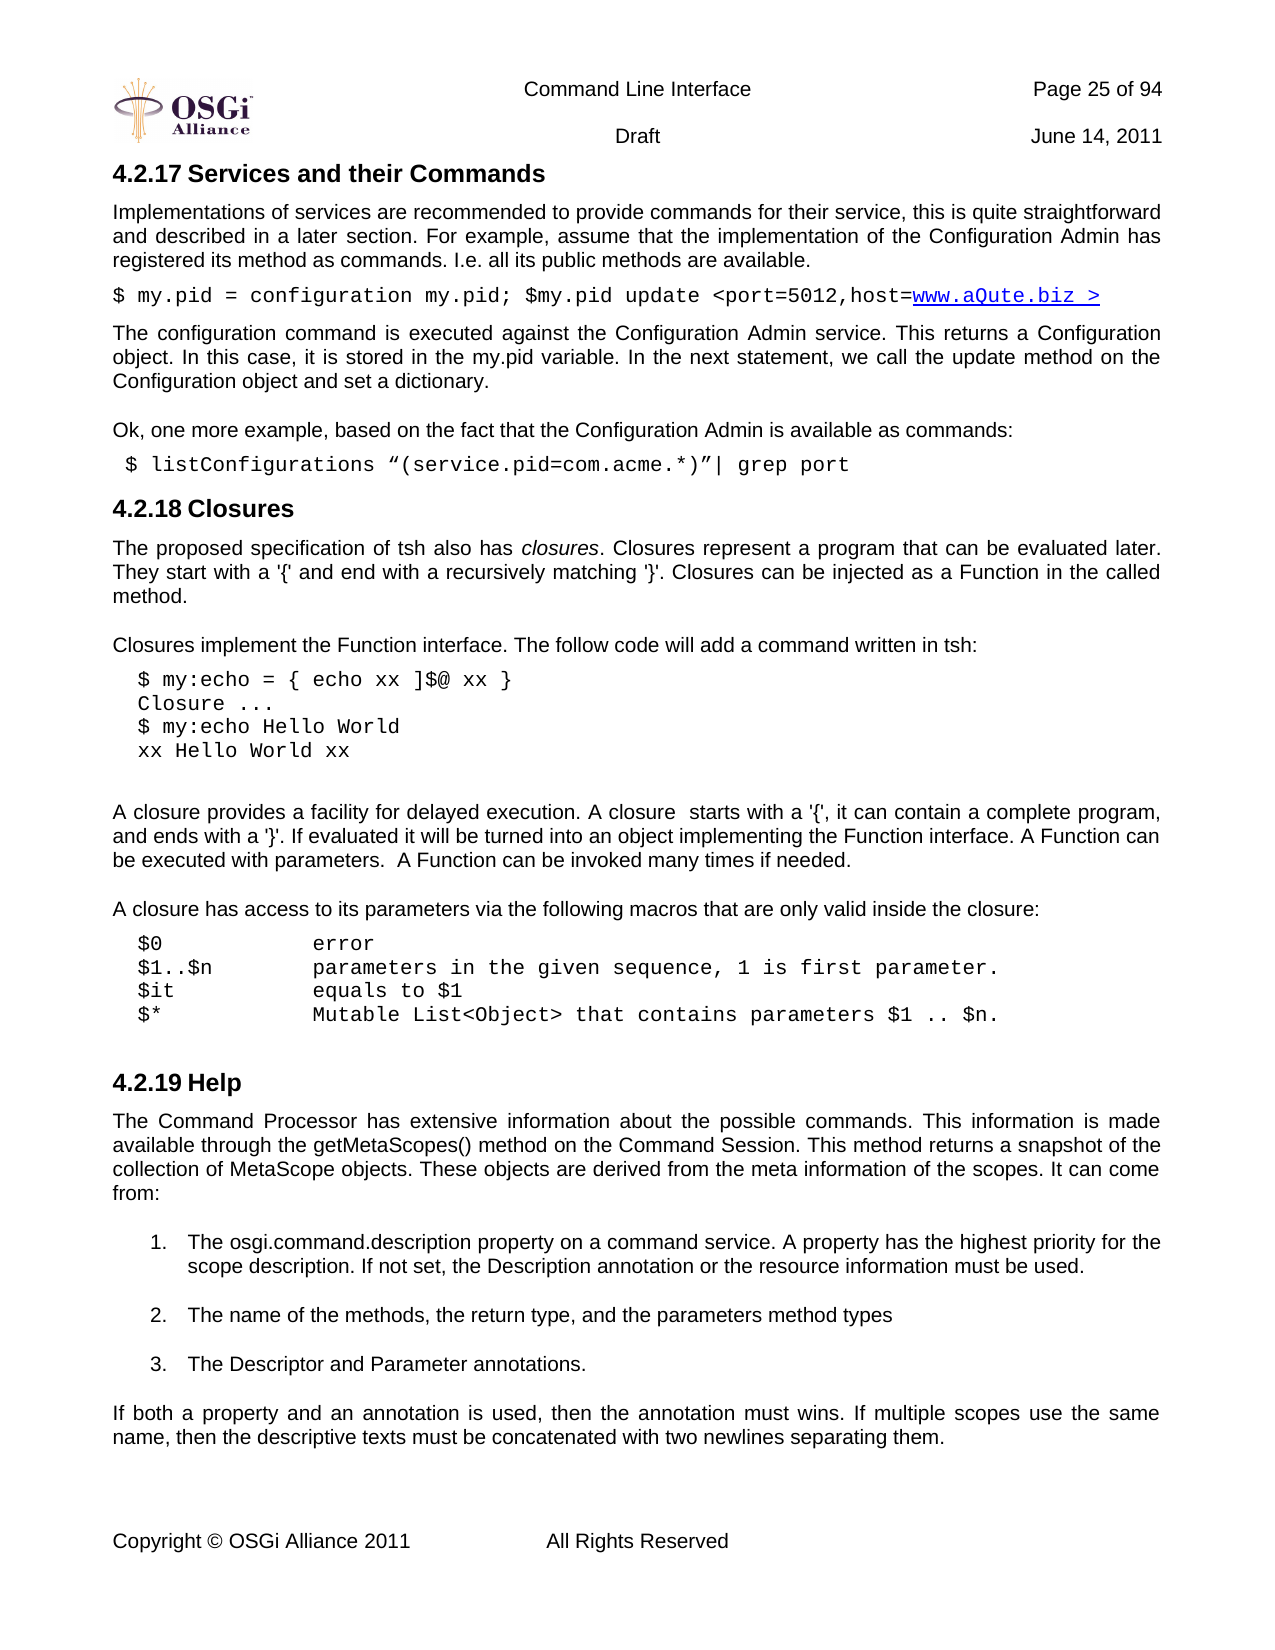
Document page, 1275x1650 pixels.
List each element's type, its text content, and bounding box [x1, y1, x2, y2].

subtitle Help [112, 1068, 1162, 1097]
text Ok, one more example, based on the fact that the Configuration Admin is available as commands: [112, 418, 1162, 442]
list The osgi.command.description property on a command service. A property has the highest priority for the scope description. If not set, the Description annotation or the resource information must be used. [150, 1230, 1162, 1278]
text $ my:echo = { echo xx ]$@ xx } [112, 669, 1162, 693]
text $ my.pid = configuration my.pid; $my.pid update <port=5012,host=www.aQute.biz > [112, 284, 1162, 308]
subtitle Closures [112, 494, 1162, 523]
text $0 error [112, 933, 1162, 957]
text Closures implement the Function interface. The follow code will add a command written in tsh: [112, 632, 1162, 656]
text $ listConfigurations “(service.pid=com.acme.*)”| grep port [112, 454, 1162, 478]
text The Command Processor has extensive information about the possible commands. This information is made available through the getMetaScopes() method on the Command Session. This method returns a snapshot of the collection of MetaScope objects. These objects are derived from the meta information of the scopes. It can come from: [112, 1109, 1162, 1205]
text xx Hello World xx [112, 740, 1162, 763]
text $it equals to $1 [112, 980, 1162, 1004]
text $* Mutable List<Object> that contains parameters $1 .. $n. [112, 1004, 1162, 1028]
text If both a property and an annotation is used, then the annotation must wins. If multiple scopes use the same name, then the descriptive texts must be concatenated with two newlines separating them. [112, 1401, 1162, 1449]
text A closure provides a facility for delayed execution. A closure starts with a '{', it can contain a complete program, and ends with a '}'. If evaluated it will be turned into an object implementing the Function interface. A Function can be executed with parameters. A Function can be invoked many times if needed. [112, 800, 1162, 872]
subtitle Services and their Commands [112, 159, 1162, 188]
list The Descriptor and Parameter annotations. [150, 1352, 1162, 1376]
text $1..$n parameters in the given sequence, 1 is first parameter. [112, 957, 1162, 980]
text The proposed specification of tsh also has closures. Closures represent a program that can be evaluated later. They start with a '{' and end with a recursively matching '}'. Closures can be injected as a Function in the called method. [112, 536, 1162, 607]
text The configuration command is executed against the Configuration Admin service. This returns a Configuration object. In this case, it is stored in the my.pid variable. In the next statement, we call the update method on the Configuration object and set a dictionary. [112, 321, 1162, 393]
text Implementations of services are recommended to provide commands for their service, this is quite straightforward and described in a later section. For example, assume that the implementation of the Configuration Admin has registered its method as commands. I.e. all its public methods are available. [112, 200, 1162, 272]
text $ my:echo Hello World [112, 716, 1162, 740]
list The name of the methods, the return type, and the parameters method types [150, 1303, 1162, 1327]
text Closure ... [112, 693, 1162, 716]
picture [114, 78, 254, 143]
text A closure has access to its parameters via the following macros that are only valid inside the closure: [112, 897, 1162, 921]
